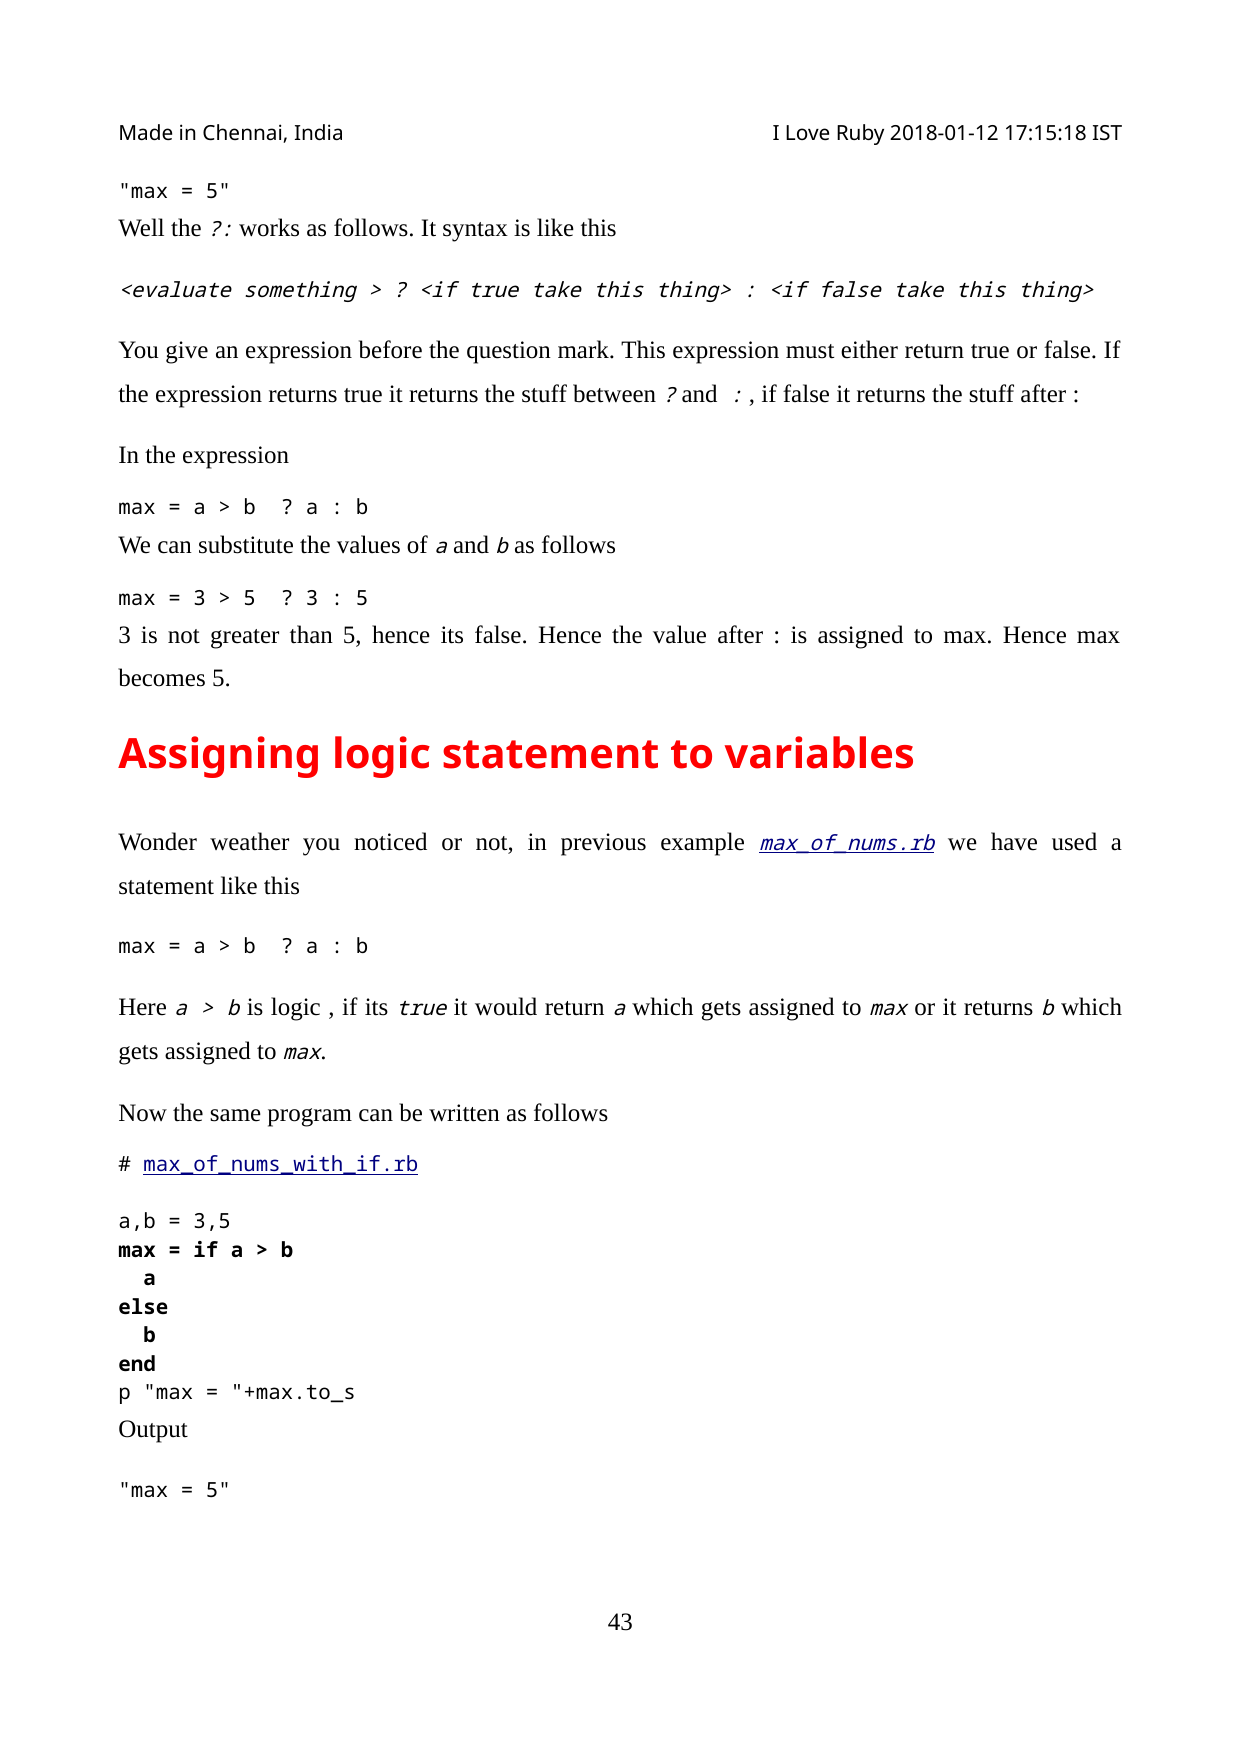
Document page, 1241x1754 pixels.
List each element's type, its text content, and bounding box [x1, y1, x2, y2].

text max = if a > b [118, 1235, 1122, 1263]
text We can substitute the values of a and b as follows [118, 530, 1122, 559]
text Wonder weather you noticed or not, in previous example max_of_nums.rb we have used a statement like this [118, 827, 1122, 899]
text 3 is not greater than 5, hence its false. Hence the value after : is assigned to max. Hence max becomes 5. [118, 620, 1122, 692]
text "max = 5" [118, 176, 1122, 204]
text b [118, 1320, 1122, 1349]
subtitle Assigning logic statement to variables [118, 724, 1122, 781]
text Output [118, 1414, 1122, 1443]
text max = a > b ? a : b [118, 492, 1122, 521]
text <evaluate something > ? <if true take this thing> : <if false take this thing> [118, 275, 1122, 304]
text max = a > b ? a : b [118, 932, 1122, 960]
text You give an expression before the question mark. This expression must either return true or false. If the expression returns true it returns the stuff between ? and : , if false it returns the stuff after : [118, 336, 1122, 408]
text In the expression [118, 441, 1122, 469]
text Here a > b is logic , if its true it would return a which gets assigned to max or it returns b which gets assigned to max. [118, 992, 1122, 1065]
text a [118, 1263, 1122, 1292]
text max = 3 > 5 ? 3 : 5 [118, 583, 1122, 611]
text # max_of_nums_with_if.rb [118, 1149, 1122, 1178]
text p "max = "+max.to_s [118, 1377, 1122, 1406]
text Now the same program can be written as follows [118, 1098, 1122, 1126]
text a,b = 3,5 [118, 1206, 1122, 1235]
text else [118, 1292, 1122, 1320]
text end [118, 1349, 1122, 1377]
text "max = 5" [118, 1475, 1122, 1504]
text Well the ?: works as follows. It syntax is like this [118, 213, 1122, 243]
